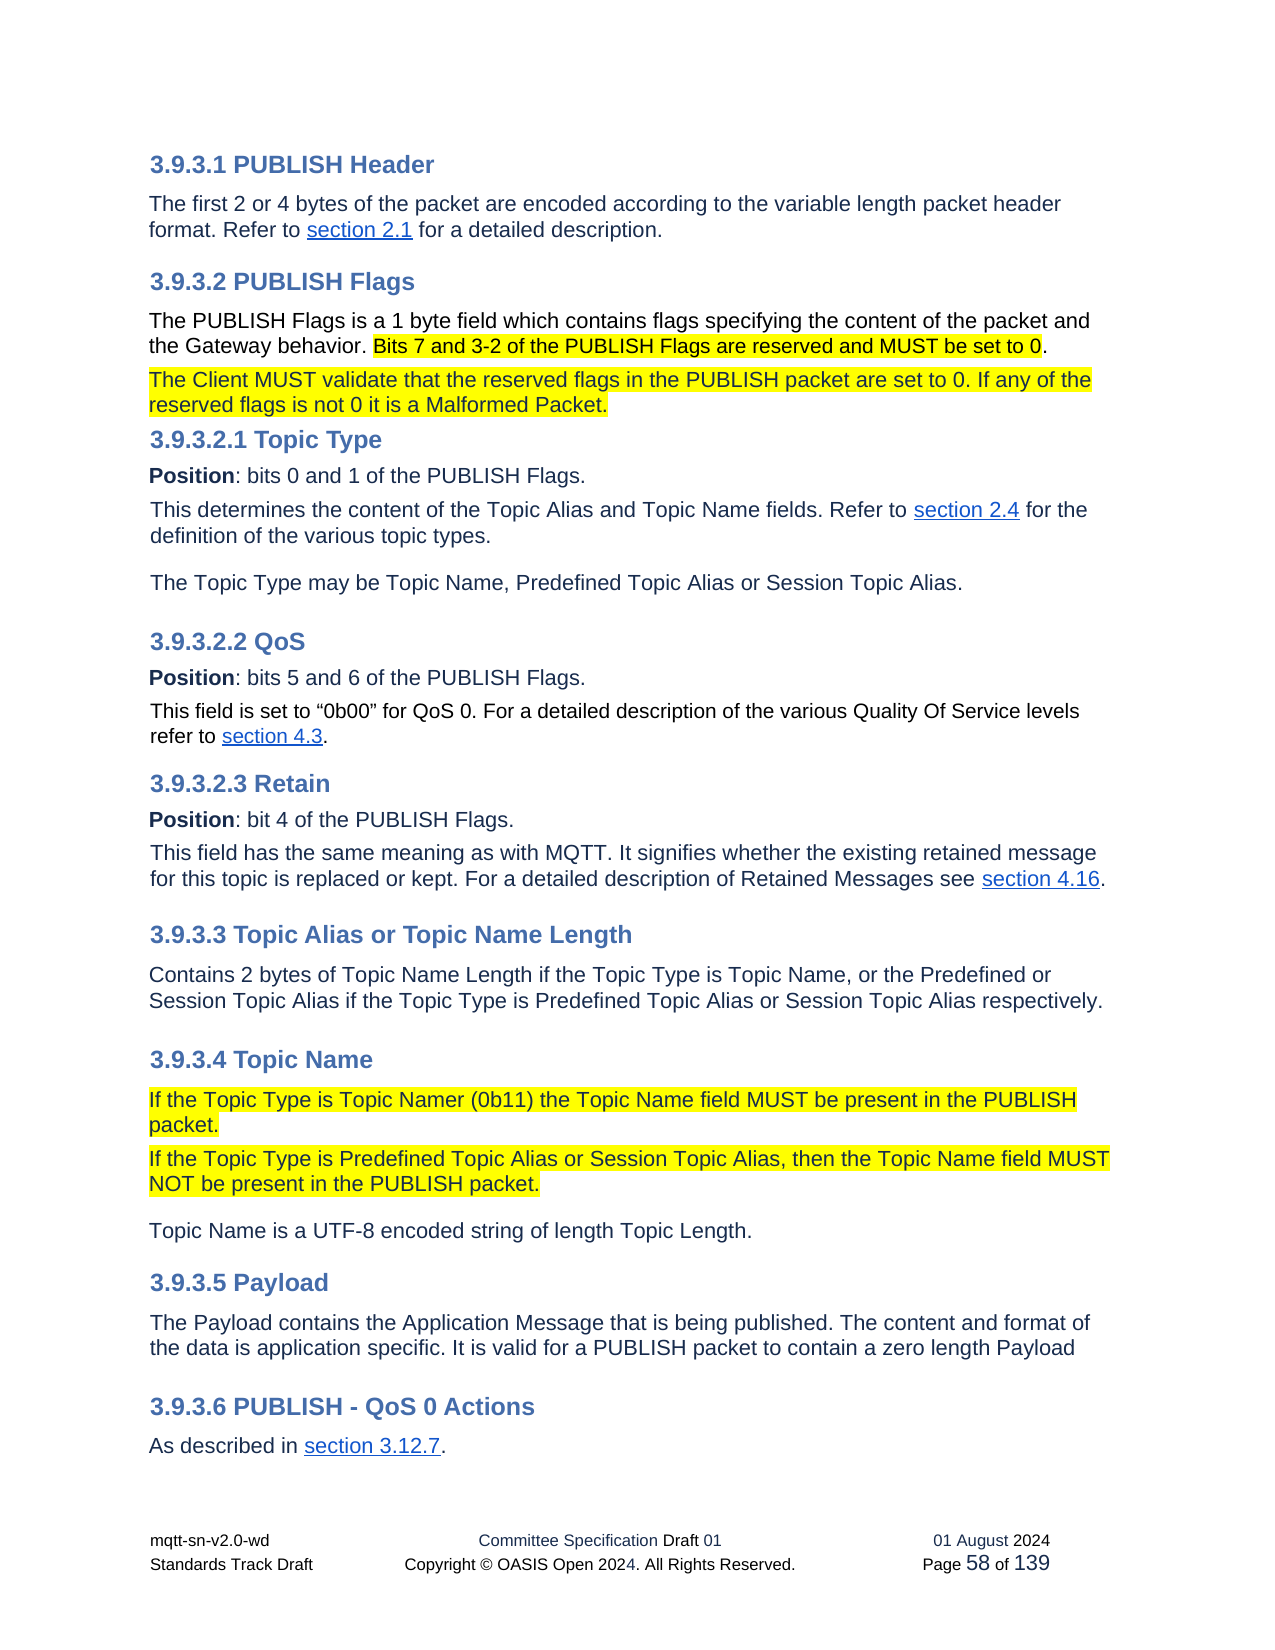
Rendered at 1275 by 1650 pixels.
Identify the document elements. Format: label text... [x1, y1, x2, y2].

subtitle 3.9.3.2.3 Retain [150, 769, 1124, 798]
text Topic Name is a UTF-8 encoded string of length Topic Length. [148, 1218, 1124, 1243]
text This field is set to “0b00” for QoS 0. For a detailed description of the various Quality Of Service levels refer to section 4.3. [150, 699, 1124, 747]
text Position: bits 0 and 1 of the PUBLISH Flags. [148, 463, 1124, 488]
subtitle 3.9.3.2.1 Topic Type [150, 425, 1124, 454]
text This determines the content of the Topic Alias and Topic Name fields. Refer to section 2.4 for the definition of the various topic types. [150, 497, 1124, 548]
subtitle 3.9.3.6 PUBLISH - QoS 0 Actions [150, 1392, 1124, 1421]
subtitle 3.9.3.5 Payload [150, 1268, 1124, 1297]
text Position: bit 4 of the PUBLISH Flags. [148, 806, 1124, 832]
subtitle 3.9.3.1 PUBLISH Header [150, 150, 1124, 179]
text If the Topic Type is Topic Namer (0b11) the Topic Name field MUST be present in the PUBLISH packet. [148, 1087, 1124, 1137]
text Contains 2 bytes of Topic Name Length if the Topic Type is Topic Name, or the Predefined or Session Topic Alias if the Topic Type is Predefined Topic Alias or Session Topic Alias respectively. [148, 962, 1124, 1013]
text The first 2 or 4 bytes of the packet are encoded according to the variable length packet header format. Refer to section 2.1 for a detailed description. [148, 191, 1124, 242]
text Position: bits 5 and 6 of the PUBLISH Flags. [148, 665, 1124, 691]
text If the Topic Type is Predefined Topic Alias or Session Topic Alias, then the Topic Name field MUST NOT be present in the PUBLISH packet. [148, 1145, 1124, 1197]
subtitle 3.9.3.2 PUBLISH Flags [150, 267, 1124, 295]
text This field has the same meaning as with MQTT. It signifies whether the existing retained message for this topic is replaced or kept. For a detailed description of Retained Messages see section 4.16. [150, 840, 1124, 891]
subtitle 3.9.3.4 Topic Name [150, 1045, 1124, 1074]
text The Payload contains the Application Message that is being published. The content and format of the data is application specific. It is valid for a PUBLISH packet to contain a zero length Payload [149, 1309, 1124, 1360]
subtitle 3.9.3.3 Topic Alias or Topic Name Length [150, 920, 1124, 949]
text The Client MUST validate that the reserved flags in the PUBLISH packet are set to 0. If any of the reserved flags is not 0 it is a Malformed Packet. [148, 367, 1124, 417]
subtitle 3.9.3.2.2 QoS [150, 627, 1124, 656]
text As described in section 3.12.7. [148, 1433, 1124, 1458]
text The PUBLISH Flags is a 1 byte field which contains flags specifying the content of the packet and the Gateway behavior. Bits 7 and 3-2 of the PUBLISH Flags are reserved and MUST be set to 0. [148, 308, 1124, 358]
text The Topic Type may be Topic Name, Predefined Topic Alias or Session Topic Alias. [150, 569, 1124, 595]
